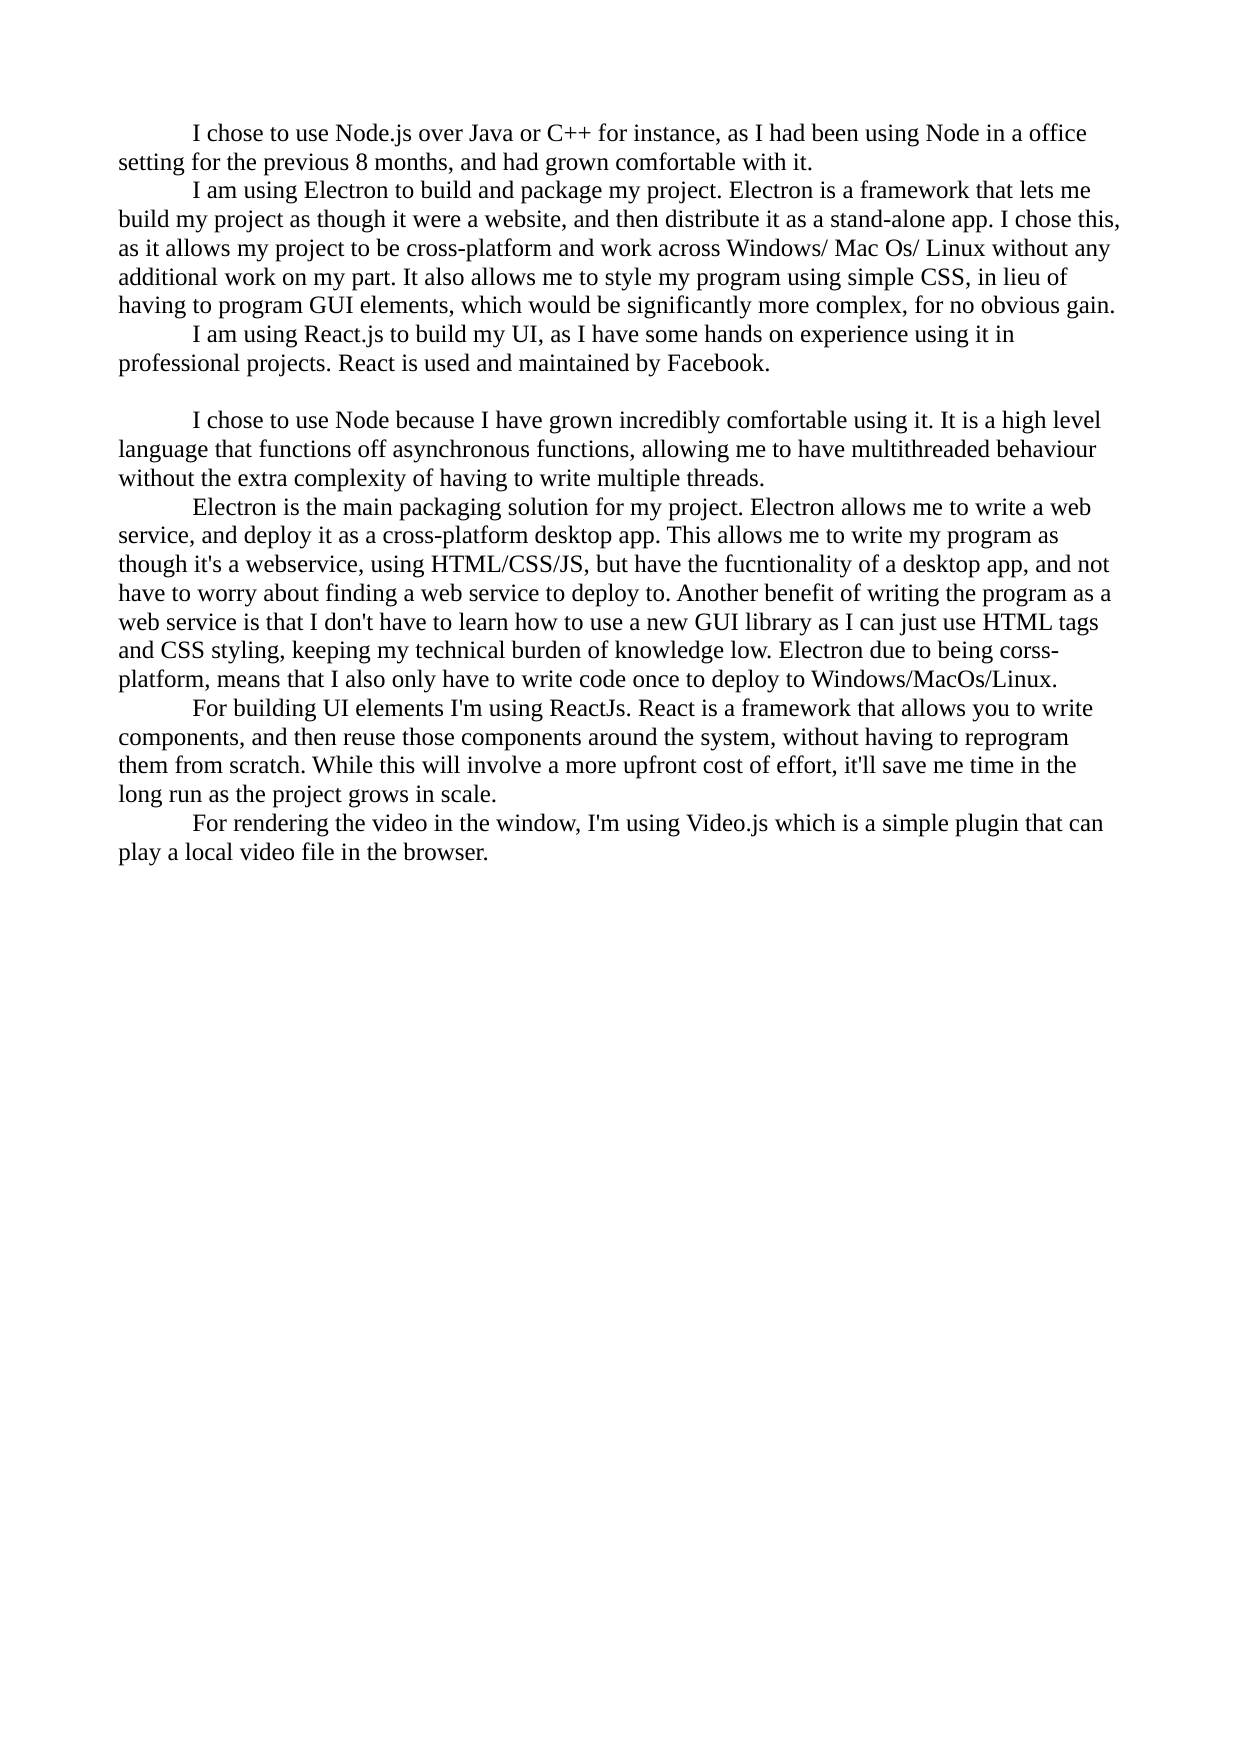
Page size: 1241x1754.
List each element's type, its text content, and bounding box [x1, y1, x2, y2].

text For building UI elements I'm using ReactJs. React is a framework that allows you to write components, and then reuse those components around the system, without having to reprogram them from scratch. While this will involve a more upfront cost of effort, it'll save me time in the long run as the project grows in scale. [118, 693, 1122, 808]
text For rendering the video in the window, I'm using Video.js which is a simple plugin that can play a local video file in the browser. [118, 808, 1122, 866]
text Electron is the main packaging solution for my project. Electron allows me to write a web service, and deploy it as a cross-platform desktop app. This allows me to write my program as though it's a webservice, using HTML/CSS/JS, but have the fucntionality of a desktop app, and not have to worry about finding a web service to deploy to. Another benefit of writing the program as a web service is that I don't have to learn how to use a new GUI library as I can just use HTML tags and CSS styling, keeping my technical burden of knowledge low. Electron due to being corss-platform, means that I also only have to write code once to deploy to Windows/MacOs/Linux. [118, 492, 1122, 693]
text I chose to use Node.js over Java or C++ for instance, as I had been using Node in a office setting for the previous 8 months, and had grown comfortable with it. [118, 118, 1122, 176]
text I am using React.js to build my UI, as I have some hands on experience using it in professional projects. React is used and maintained by Facebook. [118, 319, 1122, 377]
text I am using Electron to build and package my project. Electron is a framework that lets me build my project as though it were a website, and then distribute it as a stand-alone app. I chose this, as it allows my project to be cross-platform and work across Windows/ Mac Os/ Linux without any additional work on my part. It also allows me to style my program using simple CSS, in lieu of having to program GUI elements, which would be significantly more complex, for no obvious gain. [118, 176, 1122, 319]
text I chose to use Node because I have grown incredibly comfortable using it. It is a high level language that functions off asynchronous functions, allowing me to have multithreaded behaviour without the extra complexity of having to write multiple threads. [118, 406, 1122, 492]
